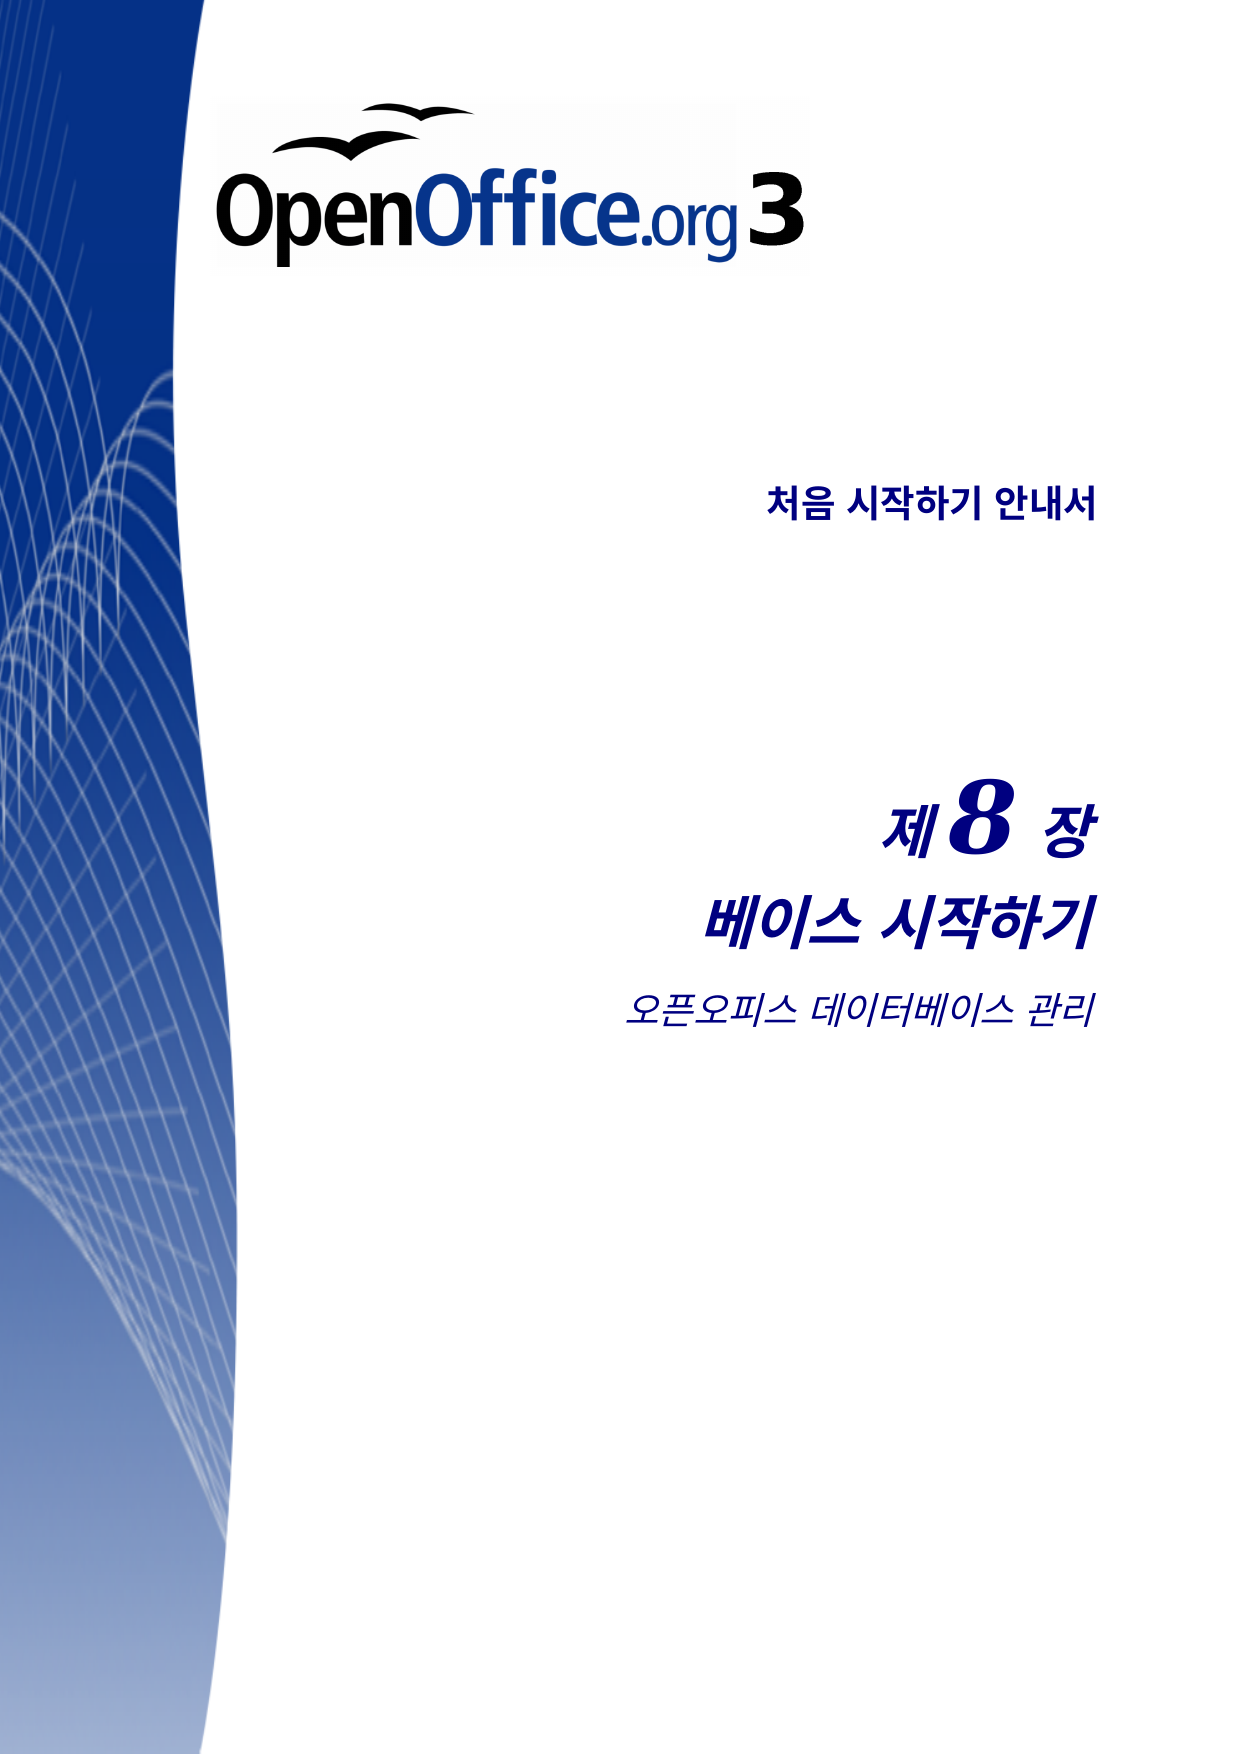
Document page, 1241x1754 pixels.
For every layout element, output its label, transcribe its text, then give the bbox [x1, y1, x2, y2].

subtitle 제 8장 베이스 시작하기 [249, 759, 1098, 962]
picture [0, 0, 811, 1754]
text 처음 시작하기 안내서 [249, 474, 1098, 528]
subtitle 오픈오피스 데이터베이스 관리 [249, 981, 1098, 1035]
